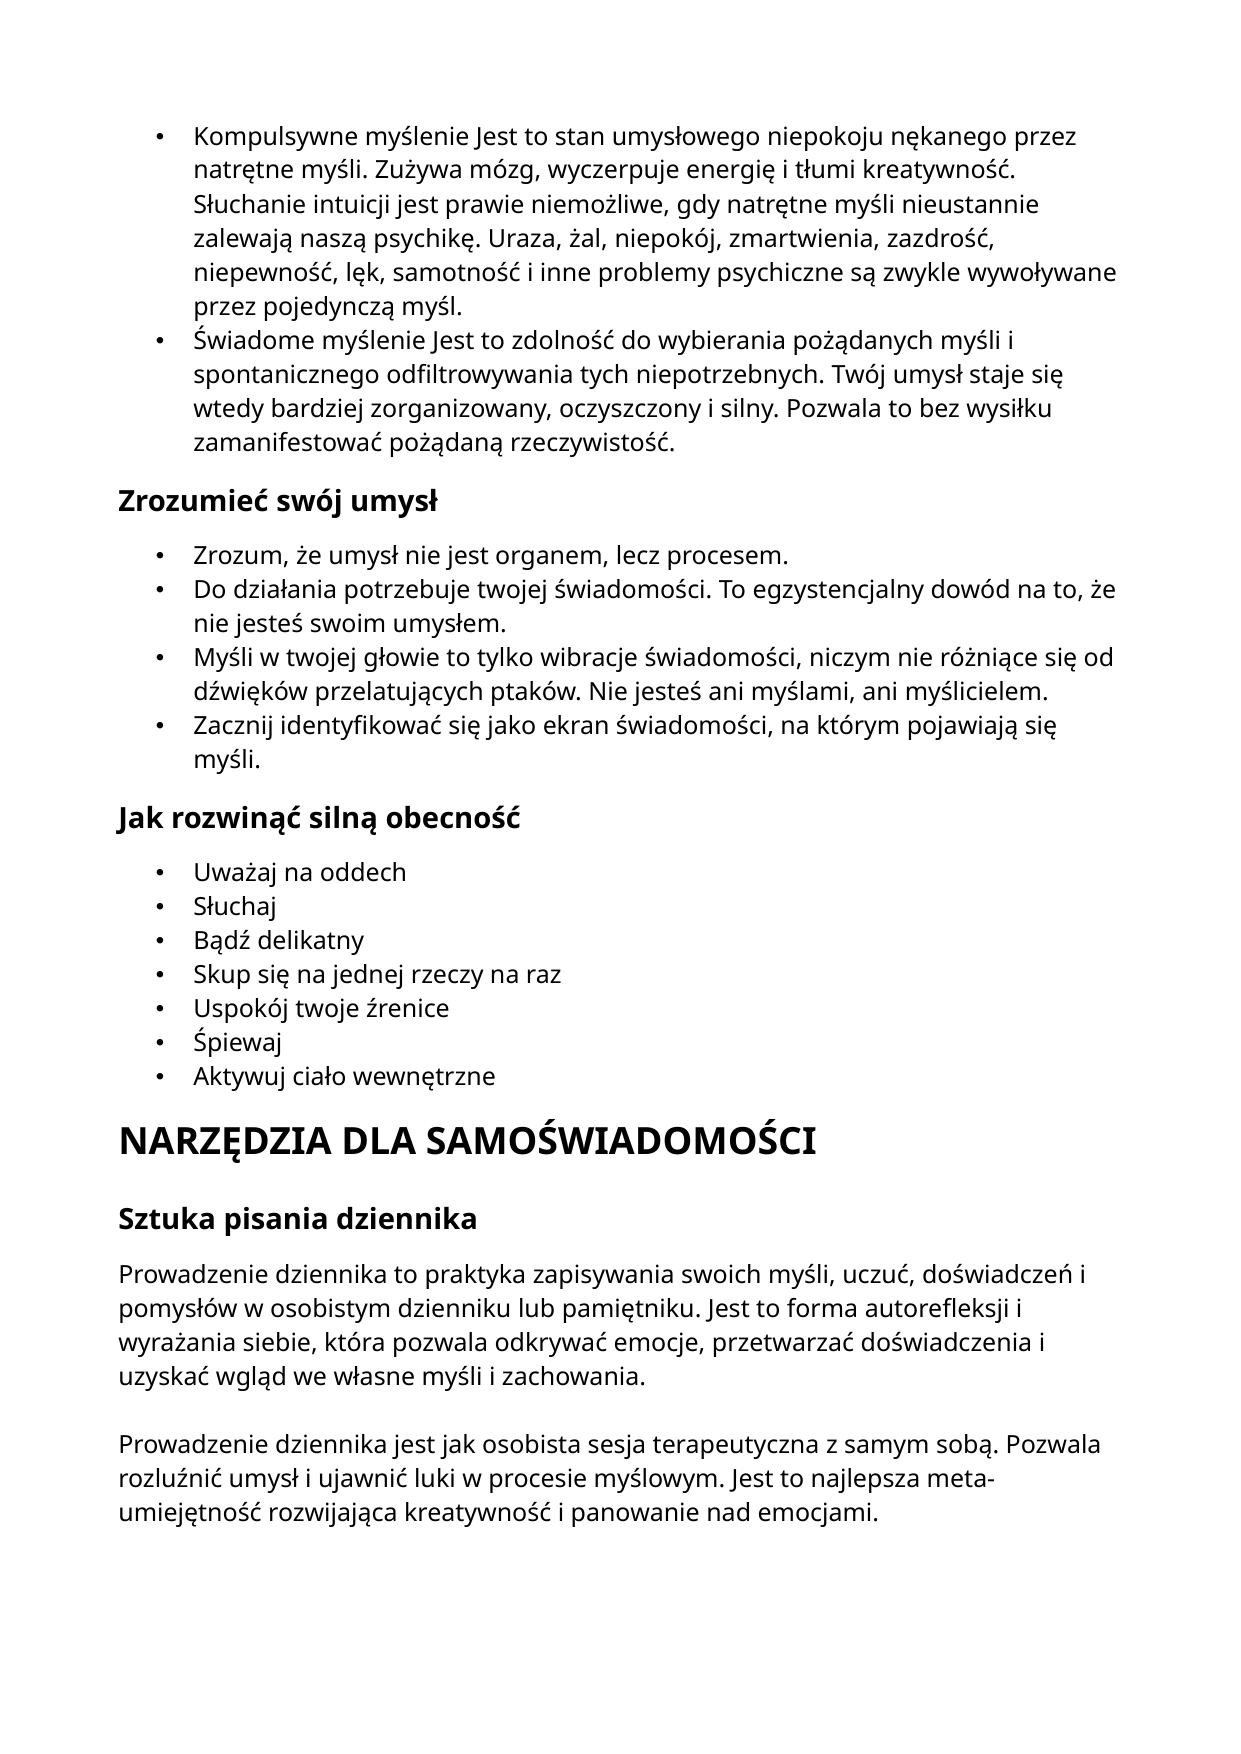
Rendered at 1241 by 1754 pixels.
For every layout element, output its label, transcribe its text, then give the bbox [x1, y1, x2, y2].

list Uważaj na oddech [156, 855, 1122, 889]
list Skup się na jednej rzeczy na raz [156, 957, 1122, 991]
list Do działania potrzebuje twojej świadomości. To egzystencjalny dowód na to, że nie jesteś swoim umysłem. [156, 572, 1122, 640]
subtitle Jak rozwinąć silną obecność [118, 797, 1122, 837]
list Aktywuj ciało wewnętrzne [156, 1059, 1122, 1093]
text Prowadzenie dziennika jest jak osobista sesja terapeutyczna z samym sobą. Pozwala rozluźnić umysł i ujawnić luki w procesie myślowym. Jest to najlepsza meta-umiejętność rozwijająca kreatywność i panowanie nad emocjami. [118, 1427, 1122, 1529]
list Świadome myślenie Jest to zdolność do wybierania pożądanych myśli i spontanicznego odfiltrowywania tych niepotrzebnych. Twój umysł staje się wtedy bardziej zorganizowany, oczyszczony i silny. Pozwala to bez wysiłku zamanifestować pożądaną rzeczywistość. [156, 322, 1122, 459]
subtitle NARZĘDZIA DLA SAMOŚWIADOMOŚCI [118, 1114, 1122, 1165]
list Śpiewaj [156, 1025, 1122, 1059]
list Bądź delikatny [156, 923, 1122, 957]
list Uspokój twoje źrenice [156, 991, 1122, 1025]
text Prowadzenie dziennika to praktyka zapisywania swoich myśli, uczuć, doświadczeń i pomysłów w osobistym dzienniku lub pamiętniku. Jest to forma autorefleksji i wyrażania siebie, która pozwala odkrywać emocje, przetwarzać doświadczenia i uzyskać wgląd we własne myśli i zachowania. [118, 1256, 1122, 1392]
list Słuchaj [156, 889, 1122, 923]
list Zacznij identyfikować się jako ekran świadomości, na którym pojawiają się myśli. [156, 708, 1122, 776]
list Zrozum, że umysł nie jest organem, lecz procesem. [156, 537, 1122, 572]
subtitle Sztuka pisania dziennika [118, 1198, 1122, 1238]
list Kompulsywne myślenie Jest to stan umysłowego niepokoju nękanego przez natrętne myśli. Zużywa mózg, wyczerpuje energię i tłumi kreatywność. Słuchanie intuicji jest prawie niemożliwe, gdy natrętne myśli nieustannie zalewają naszą psychikę. Uraza, żal, niepokój, zmartwienia, zazdrość, niepewność, lęk, samotność i inne problemy psychiczne są zwykle wywoływane przez pojedynczą myśl. [156, 118, 1122, 322]
subtitle Zrozumieć swój umysł [118, 480, 1122, 519]
list Myśli w twojej głowie to tylko wibracje świadomości, niczym nie różniące się od dźwięków przelatujących ptaków. Nie jesteś ani myślami, ani myślicielem. [156, 640, 1122, 708]
